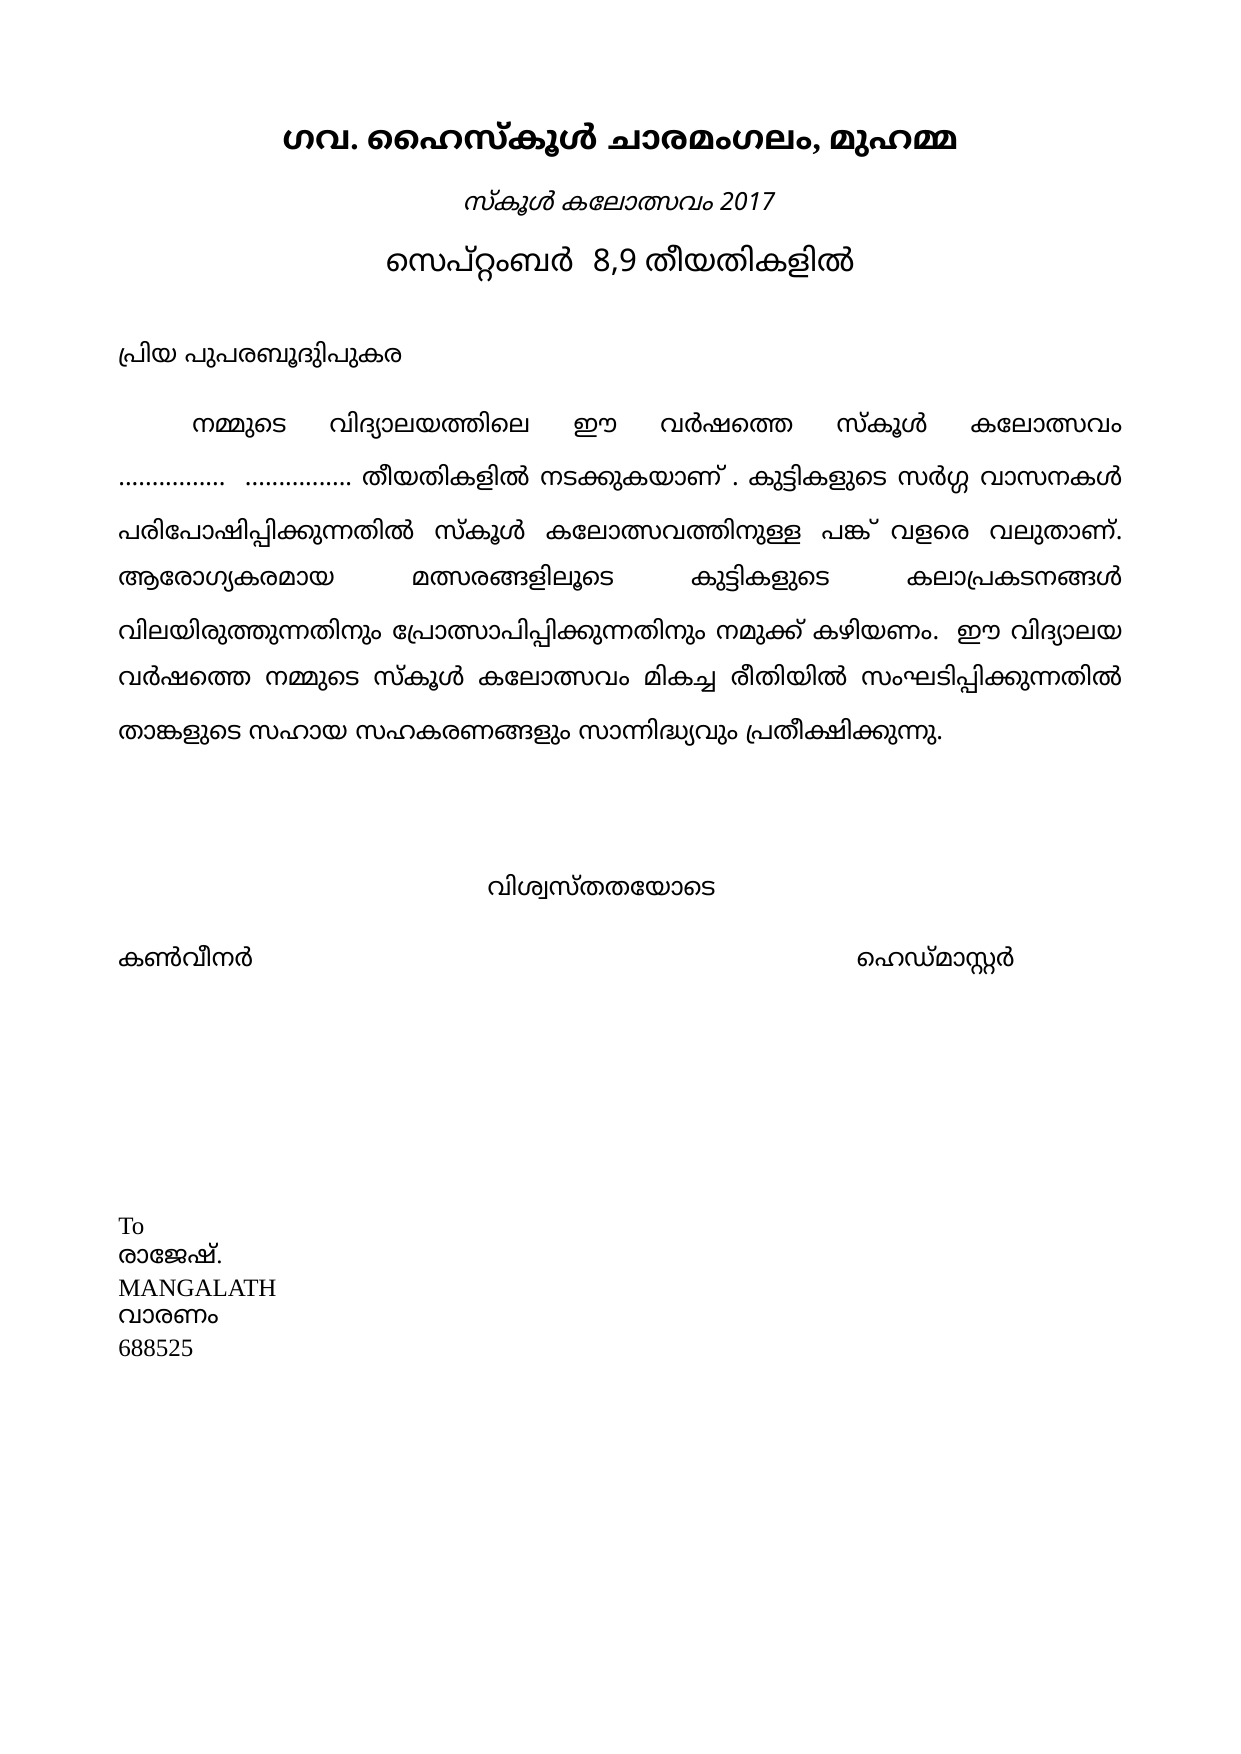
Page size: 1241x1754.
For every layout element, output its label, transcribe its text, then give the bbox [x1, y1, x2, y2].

text സെപ്റ്റംബര്‍ 8,9 തീയതികളില്‍ [118, 238, 1122, 284]
text പ്രിയ പുപരബൂദുിപുകര [118, 341, 1122, 372]
text 688525 [118, 1333, 1122, 1361]
text വിശ്വസ്തതയോടെ [118, 869, 1122, 905]
text നമ്മുടെ വിദ്യാലയത്തിലെ ഈ വര്‍ഷത്തെ സ്കൂള്‍ കലോത്സവം ................ ................ തീയതികളില്‍ നടക്കുകയാണ് . കുട്ടികളുടെ സര്‍ഗ്ഗ വാസനകള്‍ പരിപോഷിപ്പിക്കുന്നതില്‍ സ്കൂള്‍ കലോത്സവത്തിനുള്ള പങ്ക് വളരെ വലുതാണ്. ആരോഗ്യകരമായ മത്സരങ്ങളിലൂടെ കുട്ടികളുടെ കലാപ്രകടനങ്ങള്‍ വിലയിരുത്തുന്നതിനും പ്രോത്സാപിപ്പിക്കുന്നതിനും നമുക്ക് കഴിയണം. ഈ വിദ്യാലയ വര്‍ഷത്തെ നമ്മുടെ സ്കൂള്‍ കലോത്സവം മികച്ച രീതിയില്‍ സംഘടിപ്പിക്കുന്നതില്‍ താങ്കളുടെ സഹായ സഹകരണങ്ങളും സാന്നിദ്ധ്യവും പ്രതീക്ഷിക്കുന്നു. [118, 406, 1122, 749]
text വാരണം [118, 1302, 1122, 1333]
text MANGALATH [118, 1273, 1122, 1302]
text രാജേഷ്‌. [118, 1240, 1122, 1273]
text ‌‌ [118, 801, 1122, 835]
text ഗവ. ഹൈസ്കൂള്‍ ചാരമംഗലം, മുഹമ്മ [118, 118, 1122, 162]
text കണ്‍വീനര്‍ ഹെഡ്‌മാസ്റ്റര്‍ [118, 939, 1122, 976]
text സ്കൂള്‍ കലോത്സവം 2017 [118, 184, 1122, 220]
text To [118, 1211, 1122, 1240]
